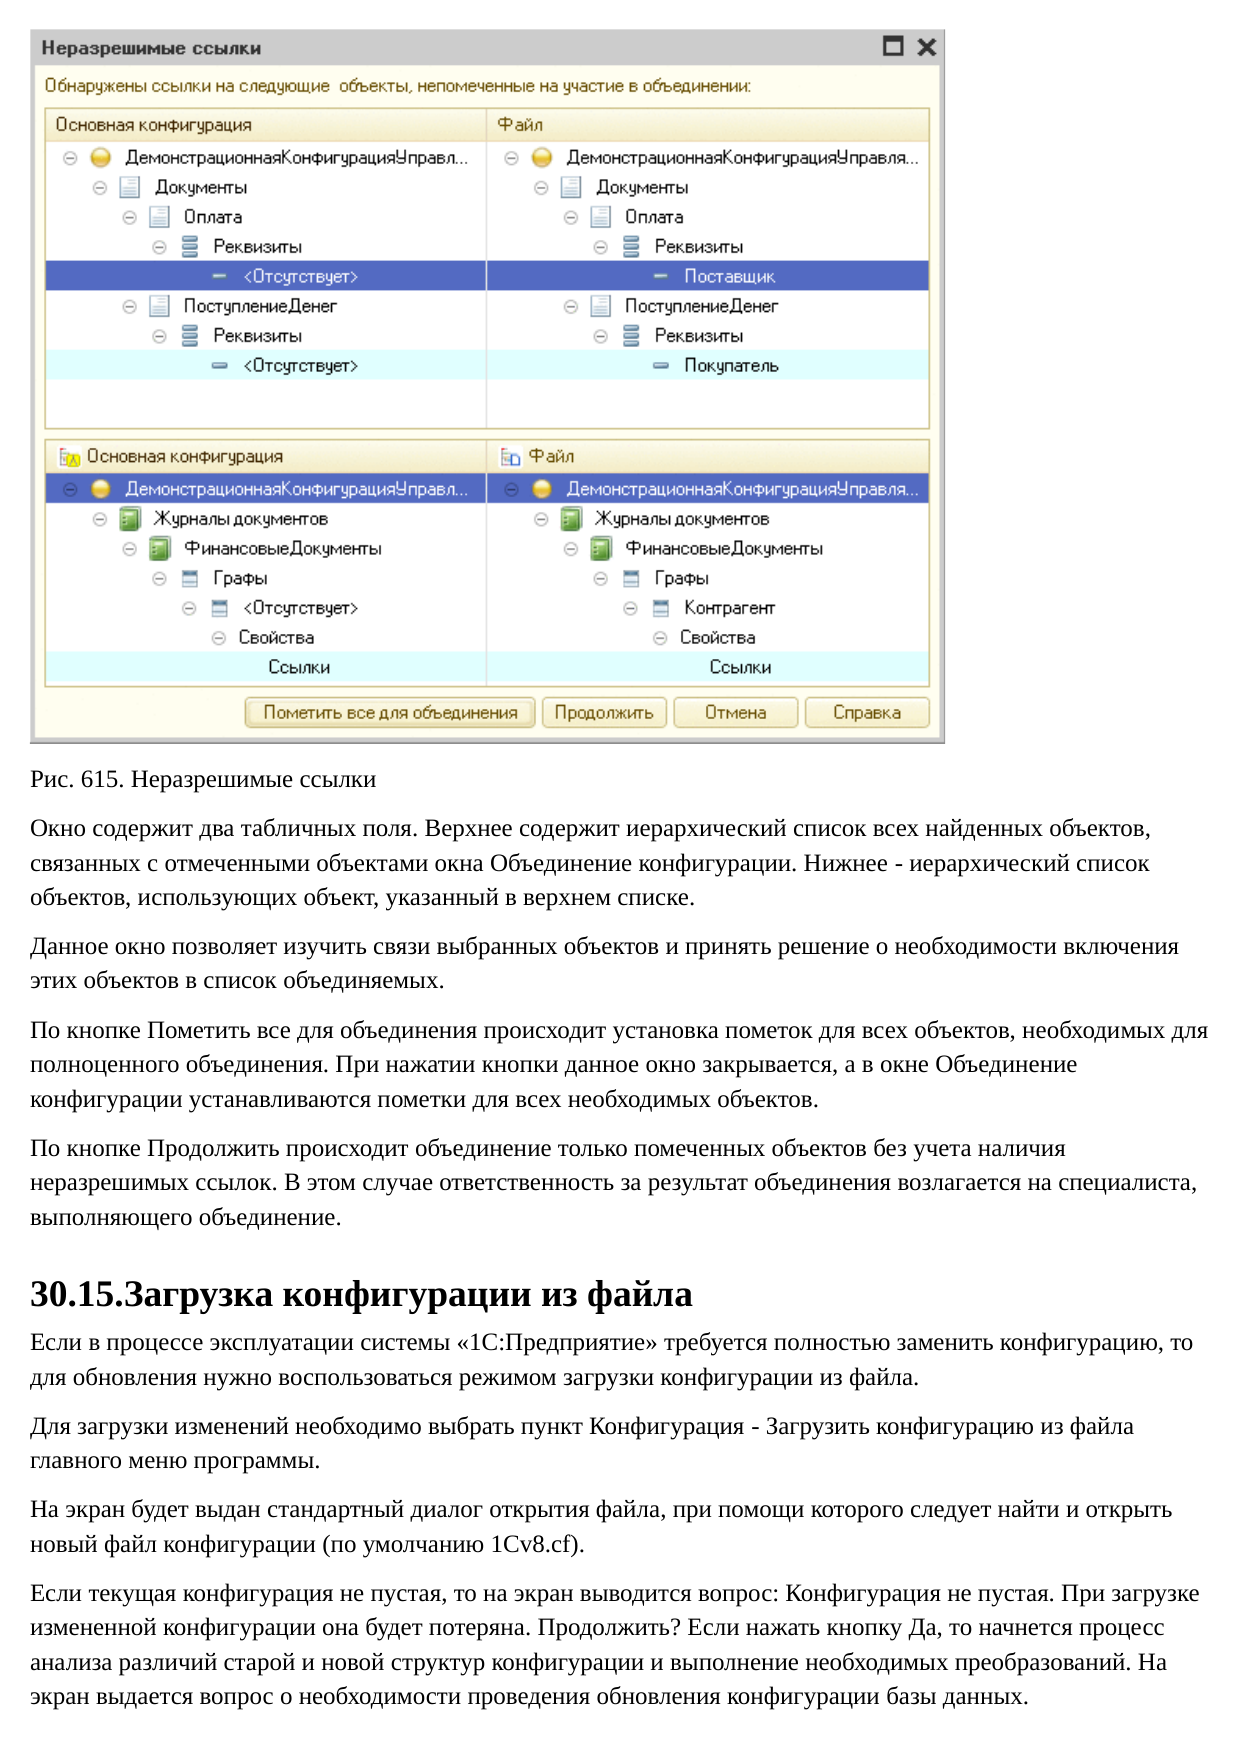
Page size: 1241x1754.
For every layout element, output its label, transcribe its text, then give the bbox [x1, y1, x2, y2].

text Для загрузки изменений необходимо выбрать пункт Конфигурация ‑ Загрузить конфигурацию из файла главного меню программы. [30, 1411, 1211, 1474]
subtitle 30.15.Загрузка конфигурации из файла [30, 1272, 1211, 1315]
text Если текущая конфигурация не пустая, то на экран выводится вопрос: Конфигурация не пустая. При загрузке измененной конфигурации она будет потеряна. Продолжить? Если нажать кнопку Да, то начнется процесс анализа различий старой и новой структур конфигурации и выполнение необходимых преобразований. На экран выдается вопрос о необходимости проведения обновления конфигурации базы данных. [30, 1578, 1211, 1710]
text По кнопке Пометить все для объединения происходит установка пометок для всех объектов, необходимых для полноценного объединения. При нажатии кнопки данное окно закрывается, а в окне Объединение конфигурации устанавливаются пометки для всех необходимых объектов. [30, 1015, 1211, 1112]
text Данное окно позволяет изучить связи выбранных объектов и принять решение о необходимости включения этих объектов в список объединяемых. [30, 931, 1211, 994]
text Если в процессе эксплуатации системы «1С:Предприятие» требуется полностью заменить конфигурацию, то для обновления нужно воспользоваться режимом загрузки конфигурации из файла. [30, 1327, 1211, 1390]
text По кнопке Продолжить происходит объединение только помеченных объектов без учета наличия неразрешимых ссылок. В этом случае ответственность за результат объединения возлагается на специалиста, выполняющего объединение. [30, 1133, 1211, 1230]
text Окно содержит два табличных поля. Верхнее содержит иерархический список всех найденных объектов, связанных с отмеченными объектами окна Объединение конфигурации. Нижнее ‑ иерархический список объектов, использующих объект, указанный в верхнем списке. [30, 813, 1211, 911]
text На экран будет выдан стандартный диалог открытия файла, при помощи которого следует найти и открыть новый файл конфигурации (по умолчанию 1Cv8.cf). [30, 1494, 1211, 1557]
text Рис. 615. Неразрешимые ссылки [30, 764, 1211, 793]
picture [29, 28, 946, 744]
